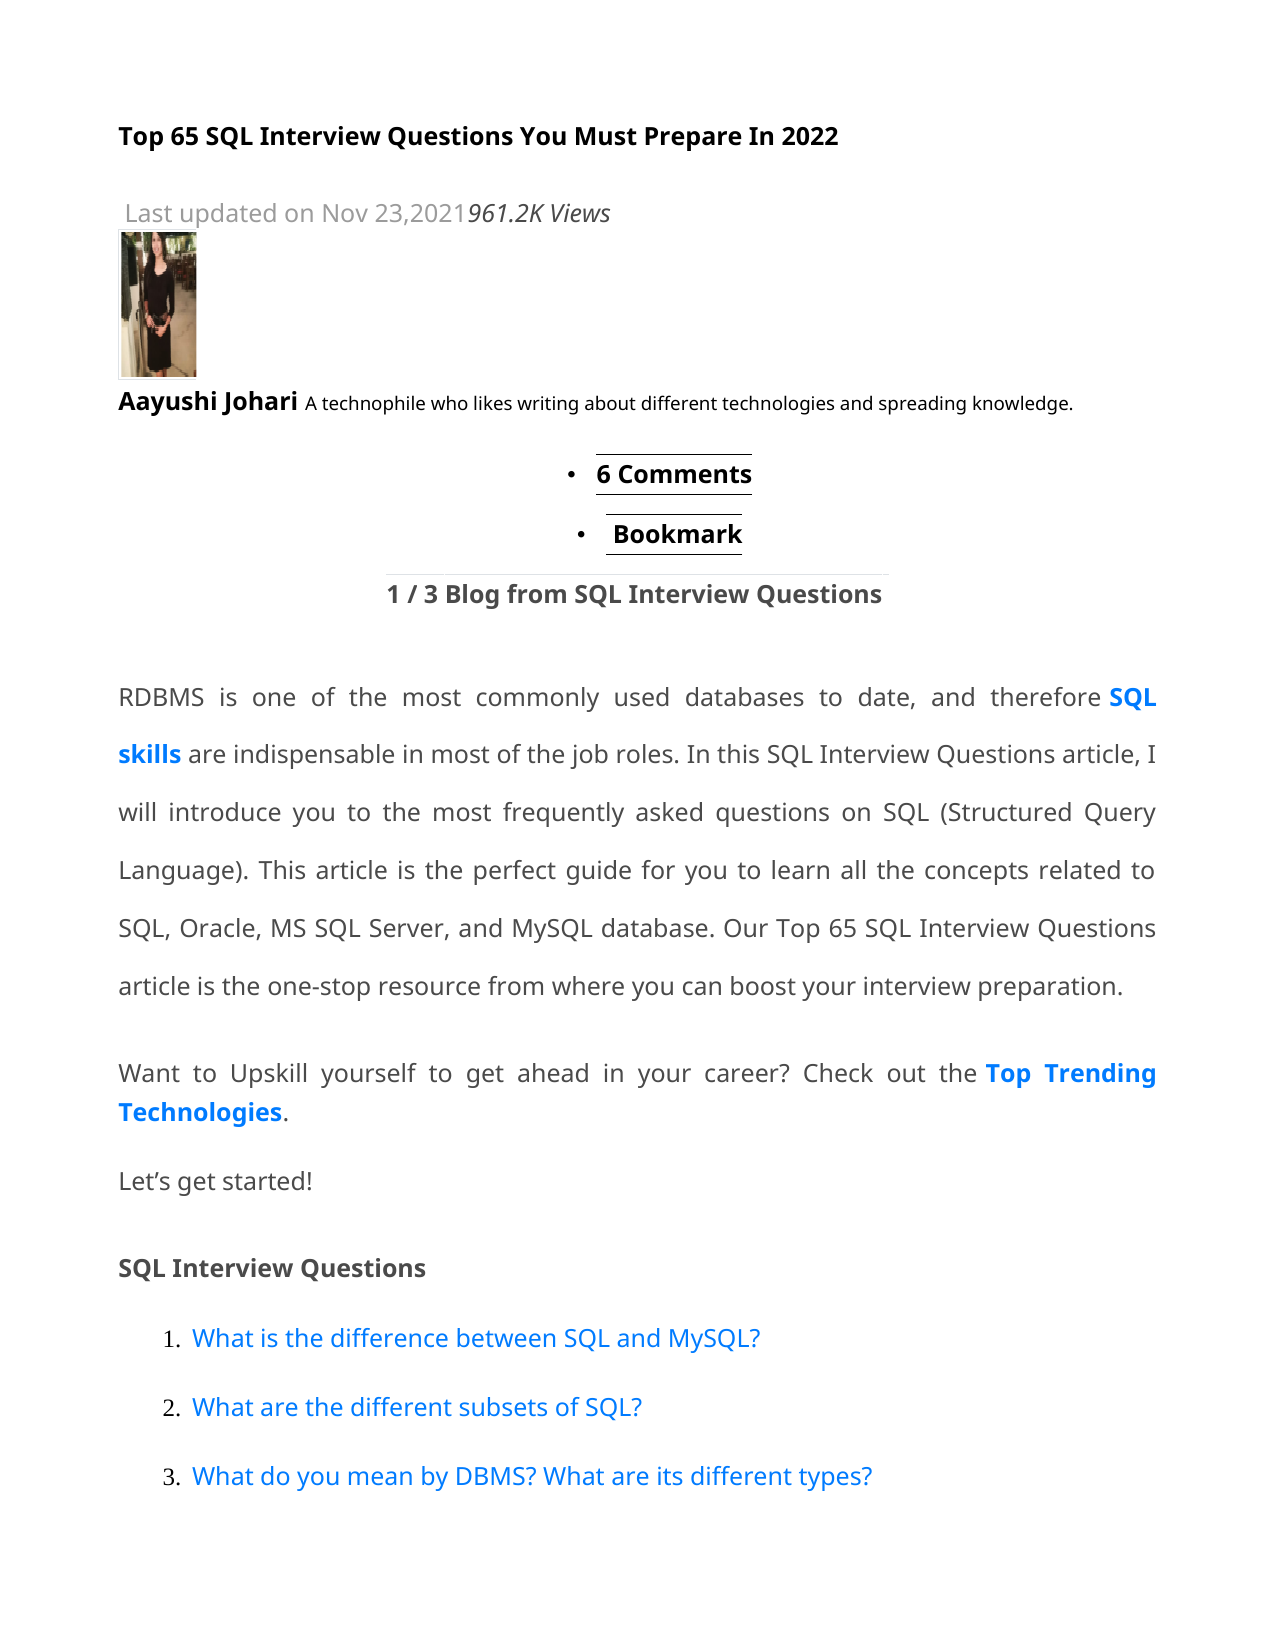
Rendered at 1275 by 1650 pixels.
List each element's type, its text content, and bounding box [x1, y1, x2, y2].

picture [121, 232, 197, 377]
list What is the difference between SQL and MySQL? [162, 1321, 1157, 1355]
text Want to Upskill yourself to get ahead in your career? Check out the Top Trending Technologies. [118, 1056, 1157, 1129]
subtitle Top 65 SQL Interview Questions You Must Prepare In 2022 [118, 118, 1157, 152]
list Bookmark [162, 514, 1157, 554]
list What do you mean by DBMS? What are its different types? [162, 1458, 1157, 1492]
list 6 Comments [162, 454, 1157, 494]
subtitle SQL Interview Questions [118, 1251, 1157, 1285]
text Last updated on Nov 23,2021961.2K Views [118, 195, 1157, 229]
text Aayushi Johari A technophile who likes writing about different technologies and spreading knowledge. [118, 383, 1157, 418]
list What are the different subsets of SQL? [162, 1389, 1157, 1424]
text 1 / 3 Blog from SQL Interview Questions [118, 574, 1157, 611]
text Let’s get started! [118, 1163, 1157, 1197]
text RDBMS is one of the most commonly used databases to date, and therefore SQL skills are indispensable in most of the job roles. In this SQL Interview Questions article, I will introduce you to the most frequently asked questions on SQL (Structured Query Language). This article is the perfect guide for you to learn all the concepts related to SQL, Oracle, MS SQL Server, and MySQL database. Our Top 65 SQL Interview Questions article is the one-stop resource from where you can boost your interview preparation. [118, 679, 1157, 1002]
